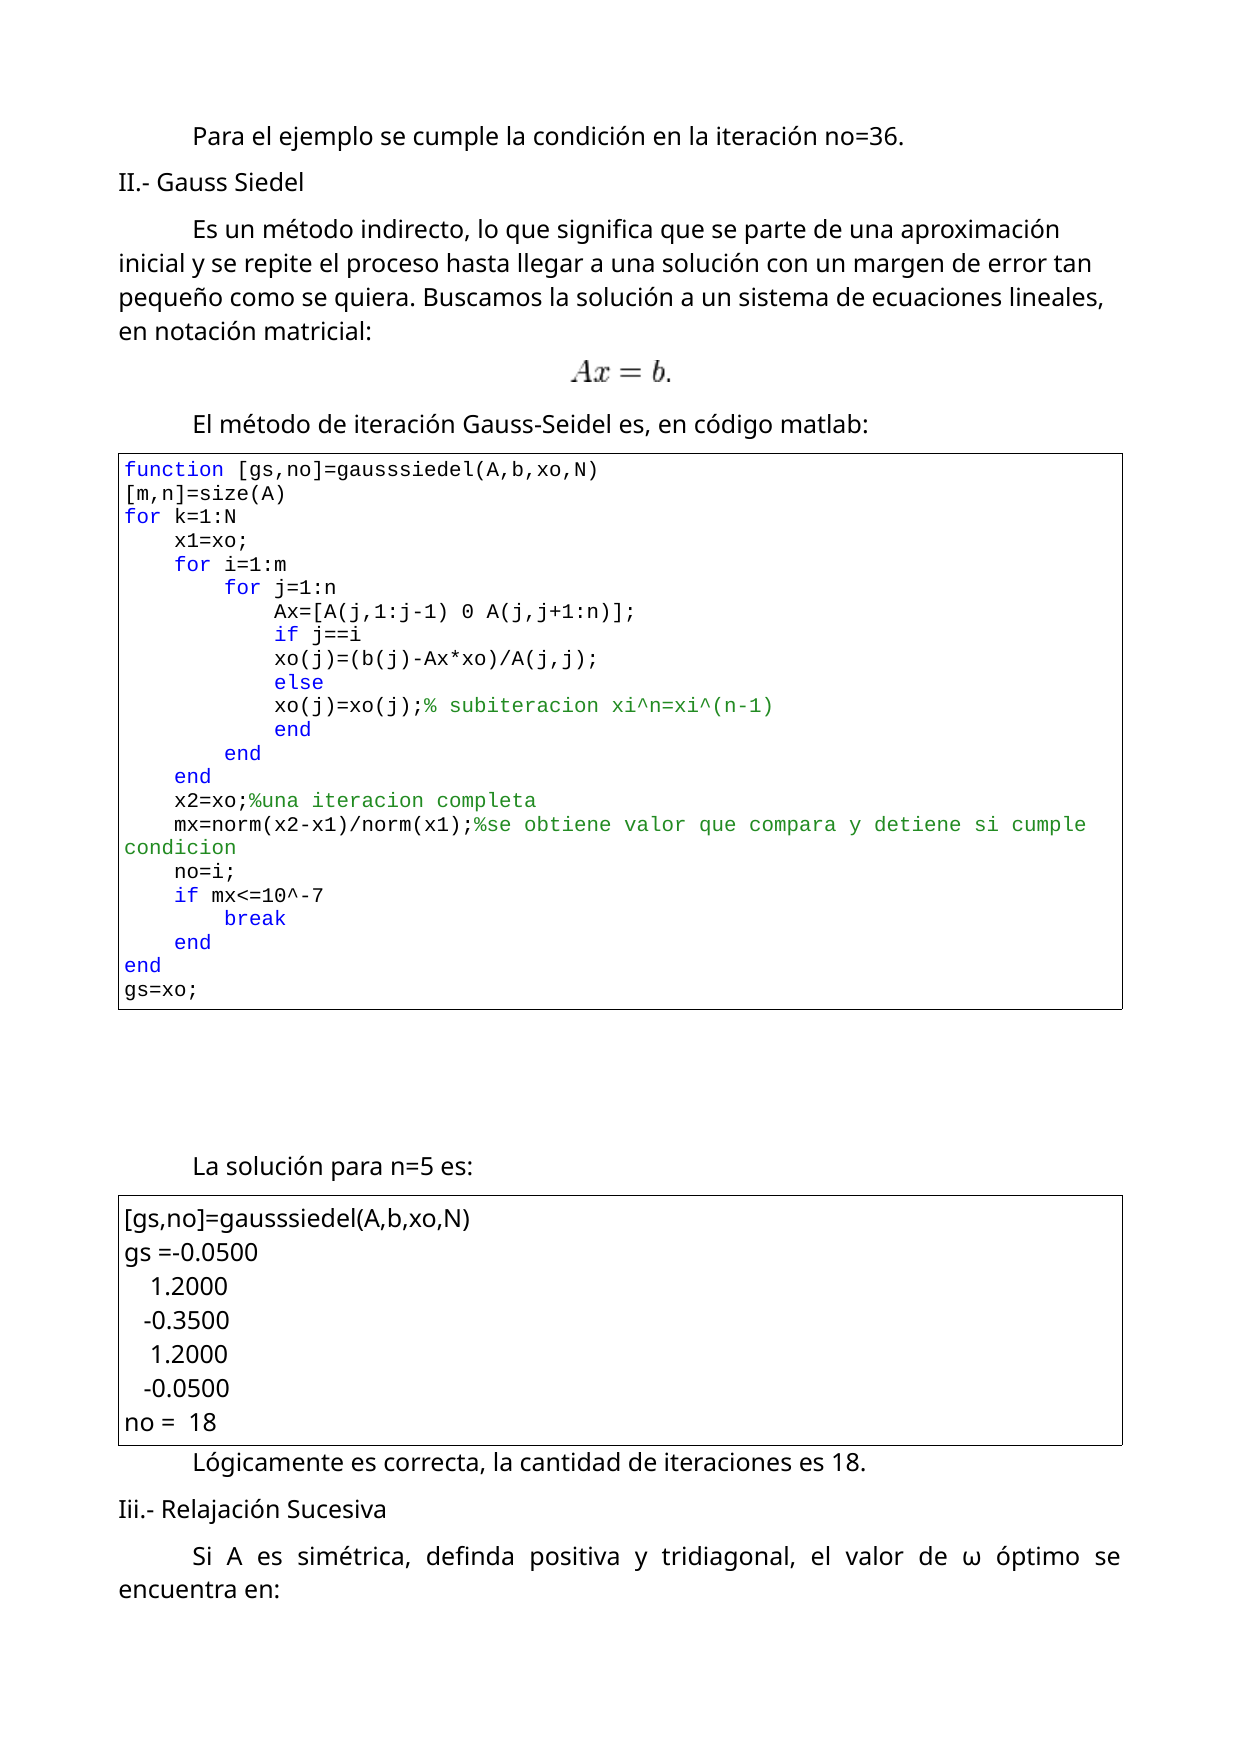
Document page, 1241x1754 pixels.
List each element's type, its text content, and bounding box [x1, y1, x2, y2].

text Lógicamente es correcta, la cantidad de iteraciones es 18. [118, 1446, 1122, 1479]
text Es un método indirecto, lo que significa que se parte de una aproximación inicial y se repite el proceso hasta llegar a una solución con un margen de error tan pequeño como se quiera. Buscamos la solución a un sistema de ecuaciones lineales, en notación matricial: [118, 211, 1122, 347]
text II.- Gauss Siedel [118, 165, 1122, 199]
picture [570, 360, 671, 382]
text Para el ejemplo se cumple la condición en la iteración no=36. [118, 118, 1122, 152]
table_header [gs,no]=gausssiedel(A,b,xo,N) gs =-0.0500 1.2000 -0.3500 1.2000 -0.0500 no = 18 [119, 1196, 1122, 1445]
text La solución para n=5 es: [118, 1148, 1122, 1182]
text El método de iteración Gauss-Seidel es, en código matlab: [118, 407, 1122, 441]
text Iii.- Relajación Sucesiva [118, 1492, 1122, 1526]
table_header function [gs,no]=gausssiedel(A,b,xo,N) [m,n]=size(A) for k=1:N x1=xo; for i=1:m for j=1:n Ax=[A(j,1:j-1) 0 A(j,j+1:n)]; if j==i xo(j)=(b(j)-Ax*xo)/A(j,j); else xo(j)=xo(j);% subiteracion xi^n=xi^(n-1) end end end x2=xo;%una iteracion completa mx=norm(x2-x1)/norm(x1);%se obtiene valor que compara y detiene si cumple condicion no=i; if mx<=10^-7 break end end gs=xo; [119, 454, 1122, 1008]
text Si A es simétrica, definda positiva y tridiagonal, el valor de ω óptimo se encuentra en: [118, 1538, 1122, 1606]
